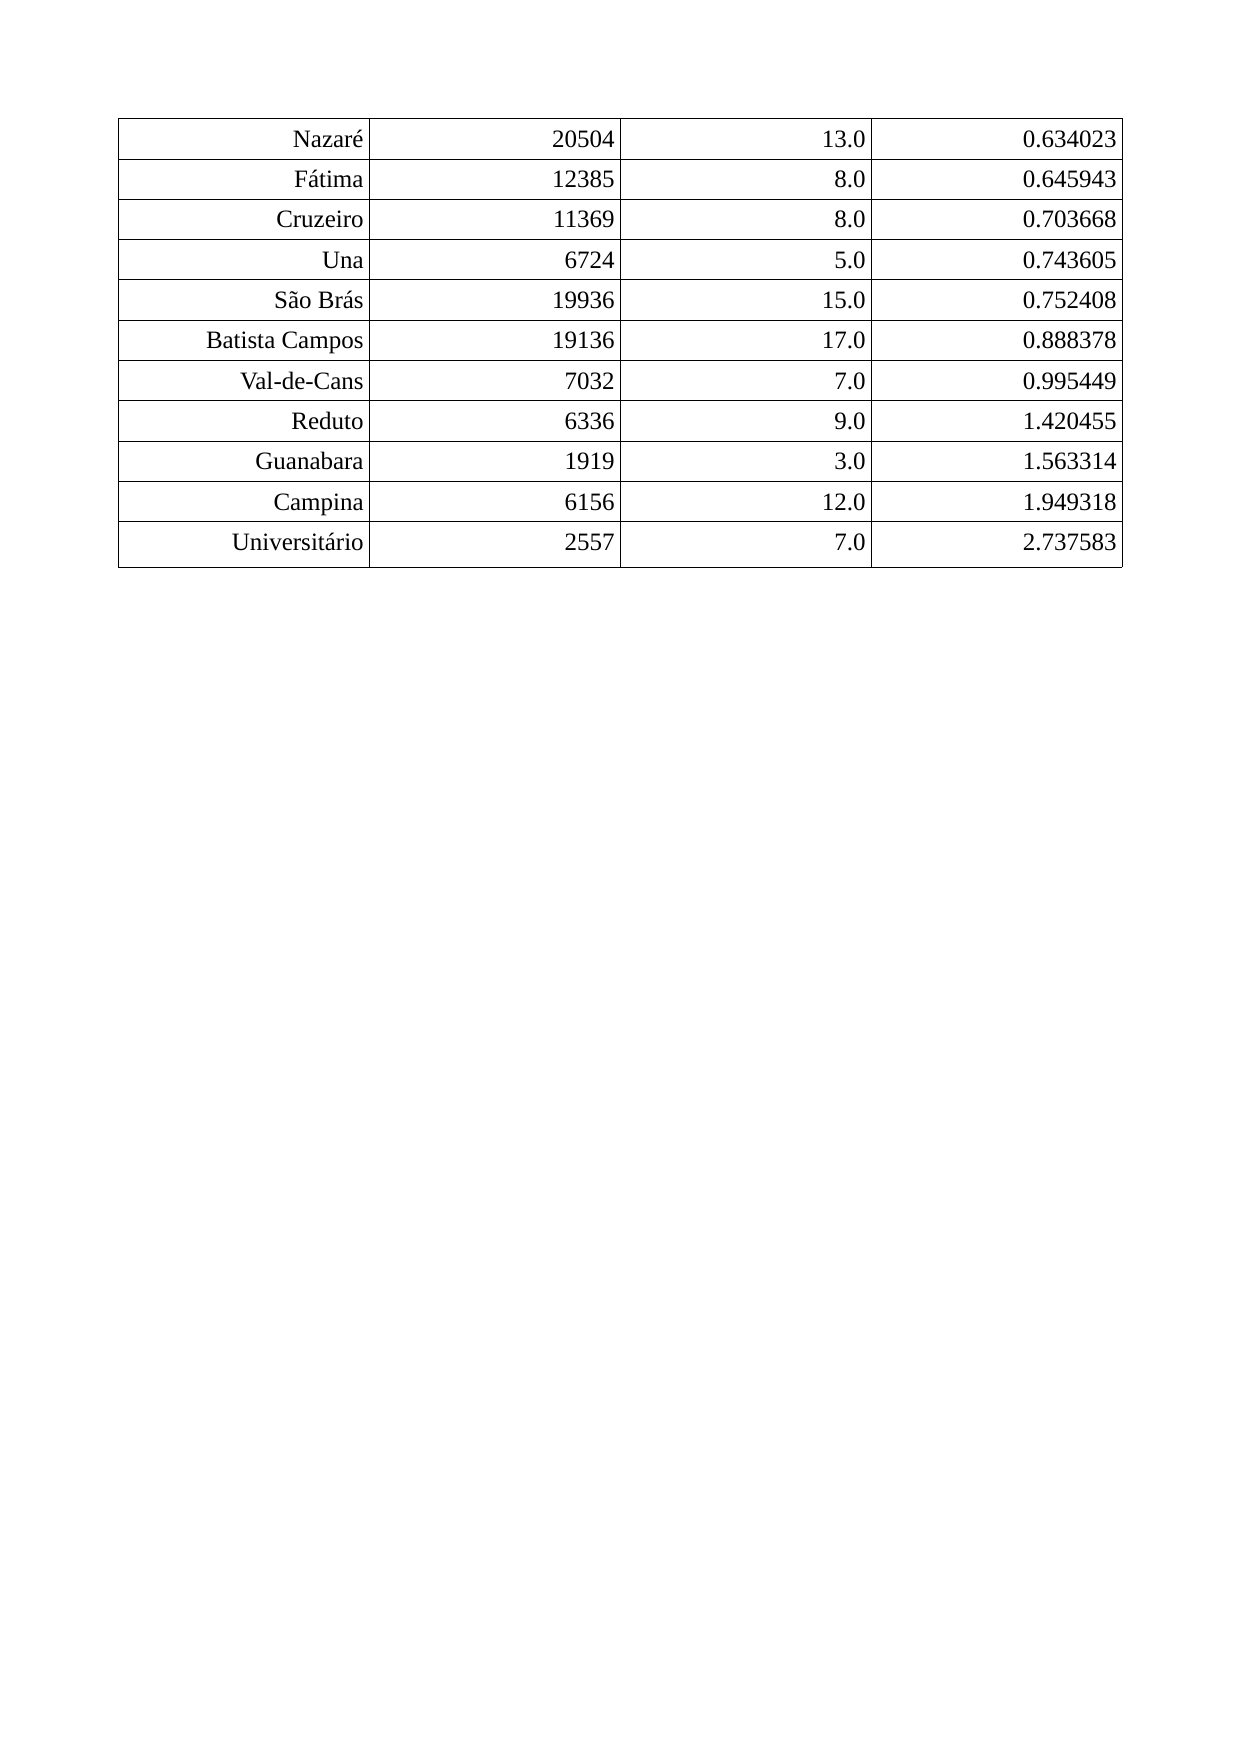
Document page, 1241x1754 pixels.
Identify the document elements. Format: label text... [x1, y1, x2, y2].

table_cell 1.949318 [872, 482, 1122, 521]
table_cell 7.0 [621, 522, 871, 567]
table_cell 1.563314 [872, 442, 1122, 481]
table_cell Reduto [119, 401, 369, 441]
table_cell Batista Campos [119, 321, 369, 360]
table_cell Guanabara [119, 442, 369, 481]
table_cell 2.737583 [872, 522, 1122, 567]
table_cell 3.0 [621, 442, 871, 481]
table_cell 0.645943 [872, 160, 1122, 199]
table_cell 13.0 [621, 119, 871, 158]
table_cell 15.0 [621, 280, 871, 320]
table_cell Fátima [119, 160, 369, 199]
table_cell Nazaré [119, 119, 369, 158]
table_cell 2557 [370, 522, 620, 567]
table_cell 8.0 [621, 200, 871, 239]
table_cell 20504 [370, 119, 620, 158]
table_cell 6724 [370, 240, 620, 279]
table_cell 0.634023 [872, 119, 1122, 158]
table_cell Universitário [119, 522, 369, 567]
table_cell 17.0 [621, 321, 871, 360]
table_cell 1919 [370, 442, 620, 481]
table_cell 0.888378 [872, 321, 1122, 360]
table_cell 12.0 [621, 482, 871, 521]
table_cell 0.703668 [872, 200, 1122, 239]
table_cell 19136 [370, 321, 620, 360]
table_cell 8.0 [621, 160, 871, 199]
table_cell 5.0 [621, 240, 871, 279]
table_cell 12385 [370, 160, 620, 199]
table_cell 7.0 [621, 361, 871, 400]
table_cell Una [119, 240, 369, 279]
table_cell 6156 [370, 482, 620, 521]
table_cell Cruzeiro [119, 200, 369, 239]
table_cell 19936 [370, 280, 620, 320]
table_cell 7032 [370, 361, 620, 400]
table_cell Val-de-Cans [119, 361, 369, 400]
table_cell 0.752408 [872, 280, 1122, 320]
table_cell 9.0 [621, 401, 871, 441]
table_cell 0.995449 [872, 361, 1122, 400]
table_cell Campina [119, 482, 369, 521]
table_cell São Brás [119, 280, 369, 320]
table_cell 6336 [370, 401, 620, 441]
table_cell 1.420455 [872, 401, 1122, 441]
table_cell 11369 [370, 200, 620, 239]
table_cell 0.743605 [872, 240, 1122, 279]
